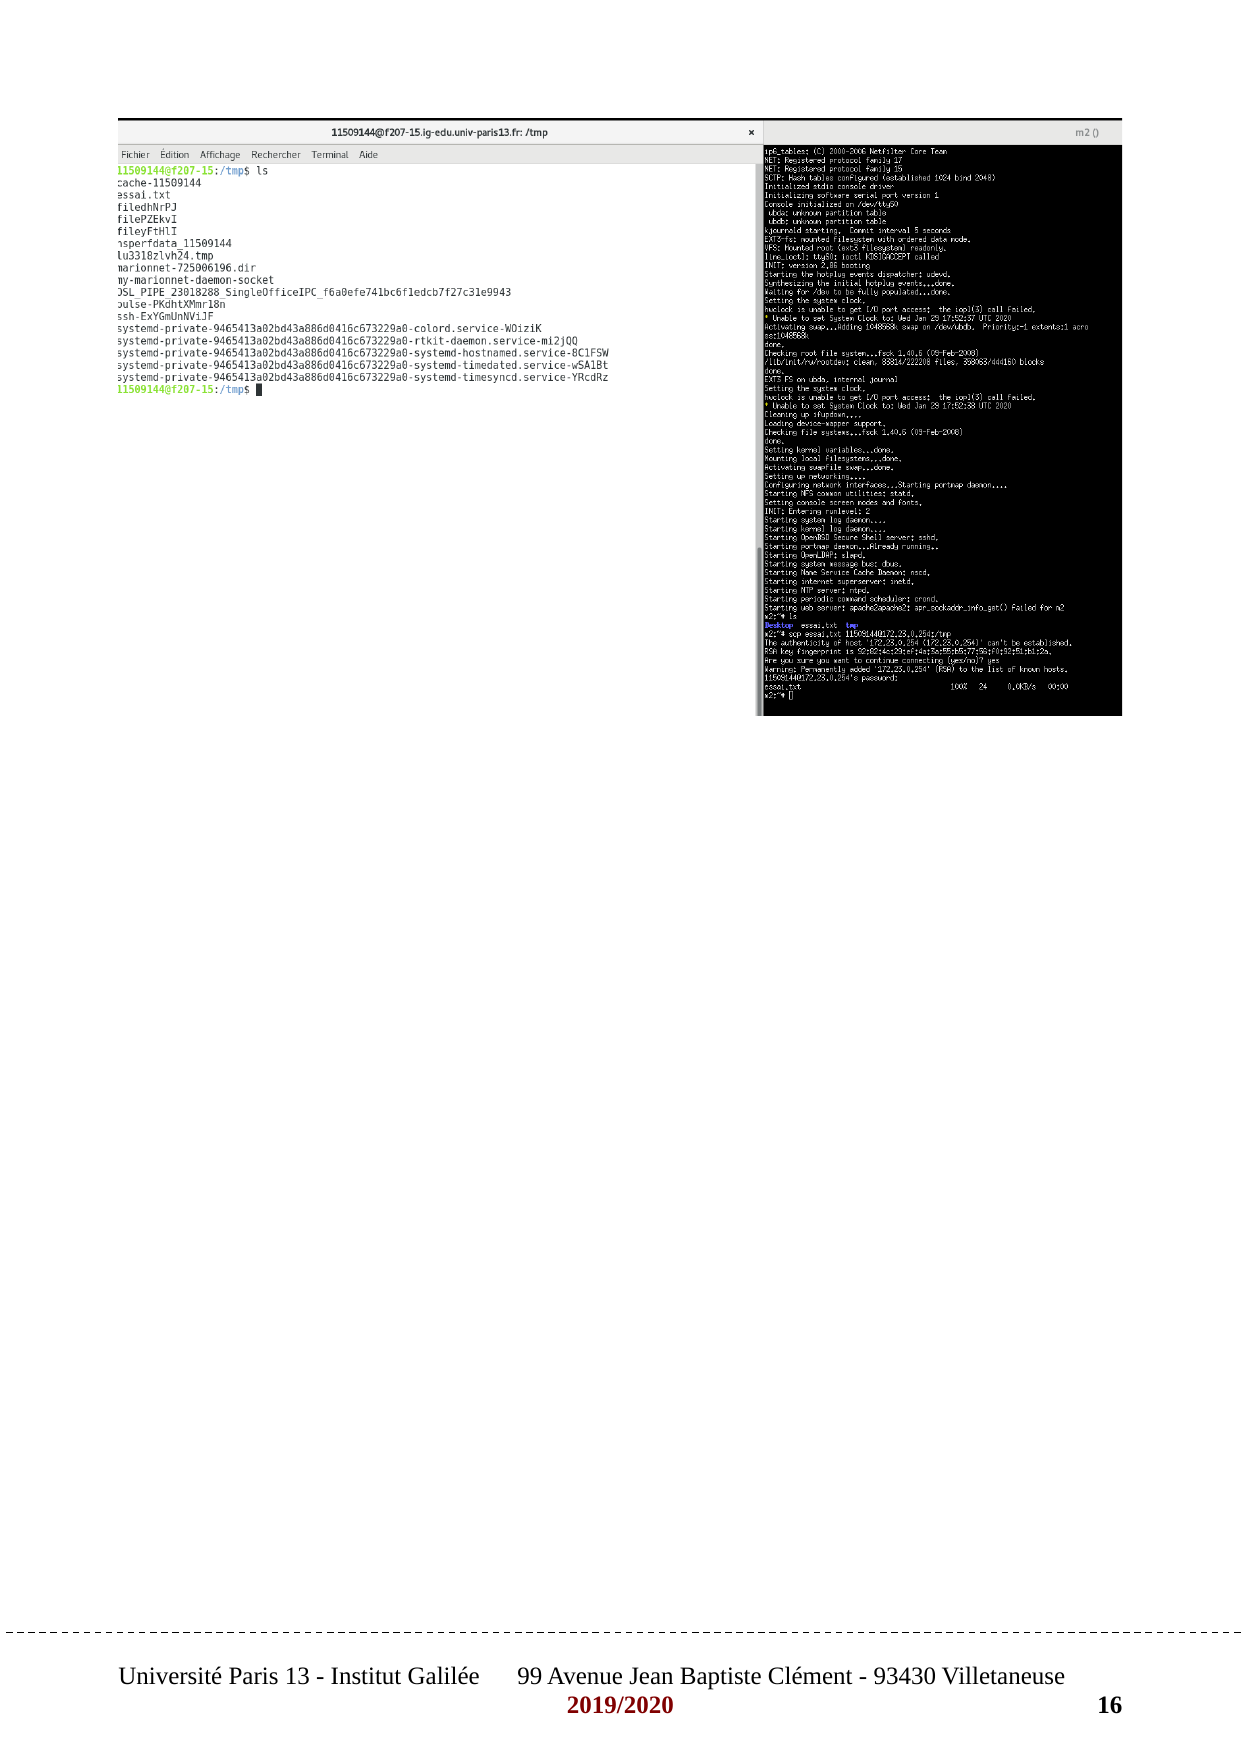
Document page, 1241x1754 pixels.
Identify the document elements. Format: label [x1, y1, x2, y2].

picture [118, 118, 1123, 716]
